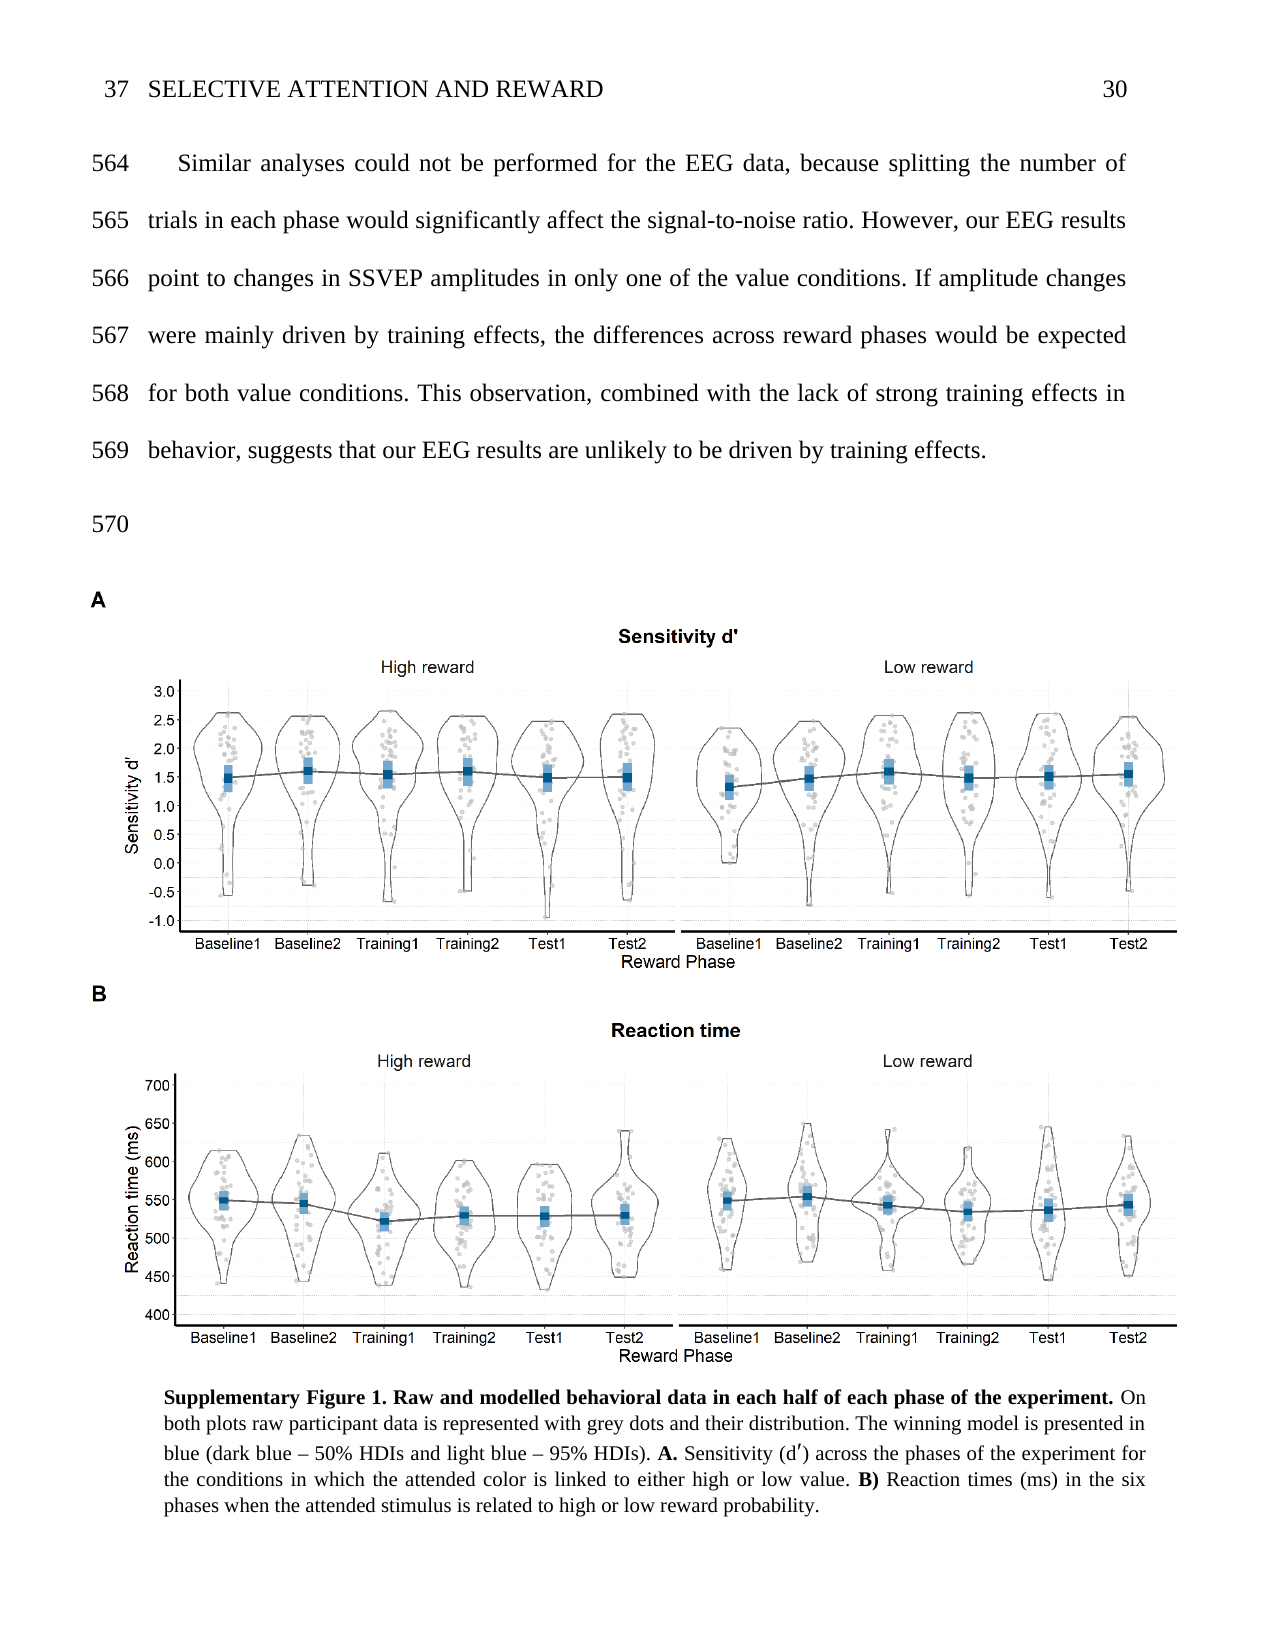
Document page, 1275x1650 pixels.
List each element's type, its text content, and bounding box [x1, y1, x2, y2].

picture [83, 583, 1192, 1371]
text Similar analyses could not be performed for the EEG data, because splitting the number of trials in each phase would significantly affect the signal-to-noise ratio. However, our EEG results point to changes in SSVEP amplitudes in only one of the value conditions. If amplitude changes were mainly driven by training effects, the differences across reward phases would be expected for both value conditions. This observation, combined with the lack of strong training effects in behavior, suggests that our EEG results are unlikely to be driven by training effects. [148, 148, 1127, 464]
